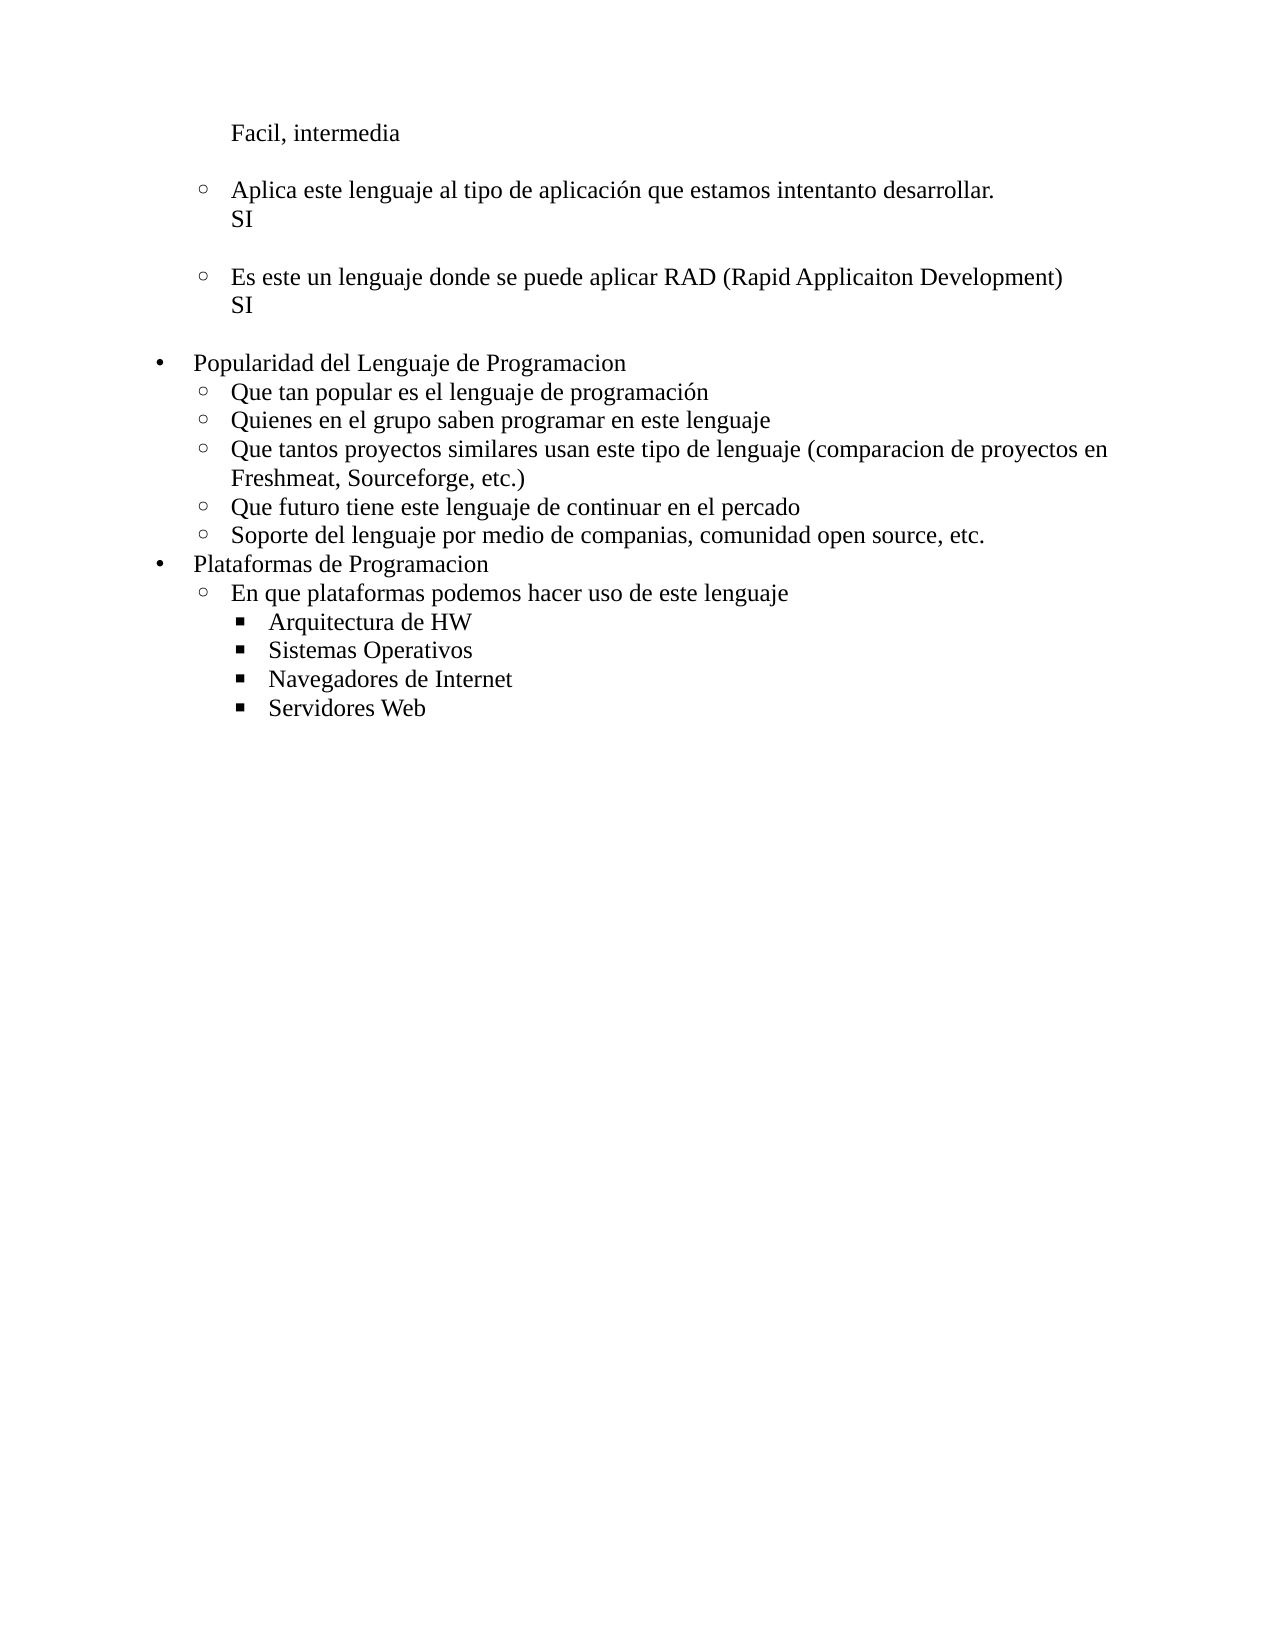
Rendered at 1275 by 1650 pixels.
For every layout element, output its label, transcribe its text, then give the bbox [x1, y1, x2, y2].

list Es este un lenguaje donde se puede aplicar RAD (Rapid Applicaiton Development) [193, 262, 1157, 291]
list En que plataformas podemos hacer uso de este lenguaje [193, 578, 1157, 607]
list Sistemas Operativos [231, 636, 1157, 664]
list Aplica este lenguaje al tipo de aplicación que estamos intentanto desarrollar. [193, 176, 1157, 204]
list Servidores Web [231, 693, 1157, 722]
list Navegadores de Internet [231, 664, 1157, 693]
list Soporte del lenguaje por medio de companias, comunidad open source, etc. [193, 521, 1157, 549]
list Quienes en el grupo saben programar en este lenguaje [193, 406, 1157, 434]
list Que tan popular es el lenguaje de programación [193, 377, 1157, 406]
list SI [193, 204, 1157, 233]
list Popularidad del Lenguaje de Programacion [156, 348, 1157, 377]
list Facil, intermedia [193, 118, 1157, 147]
list Plataformas de Programacion [156, 549, 1157, 578]
list Que tantos proyectos similares usan este tipo de lenguaje (comparacion de proyectos en Freshmeat, Sourceforge, etc.) [193, 434, 1157, 492]
list Que futuro tiene este lenguaje de continuar en el percado [193, 492, 1157, 521]
list Arquitectura de HW [231, 607, 1157, 636]
list SI [193, 291, 1157, 319]
